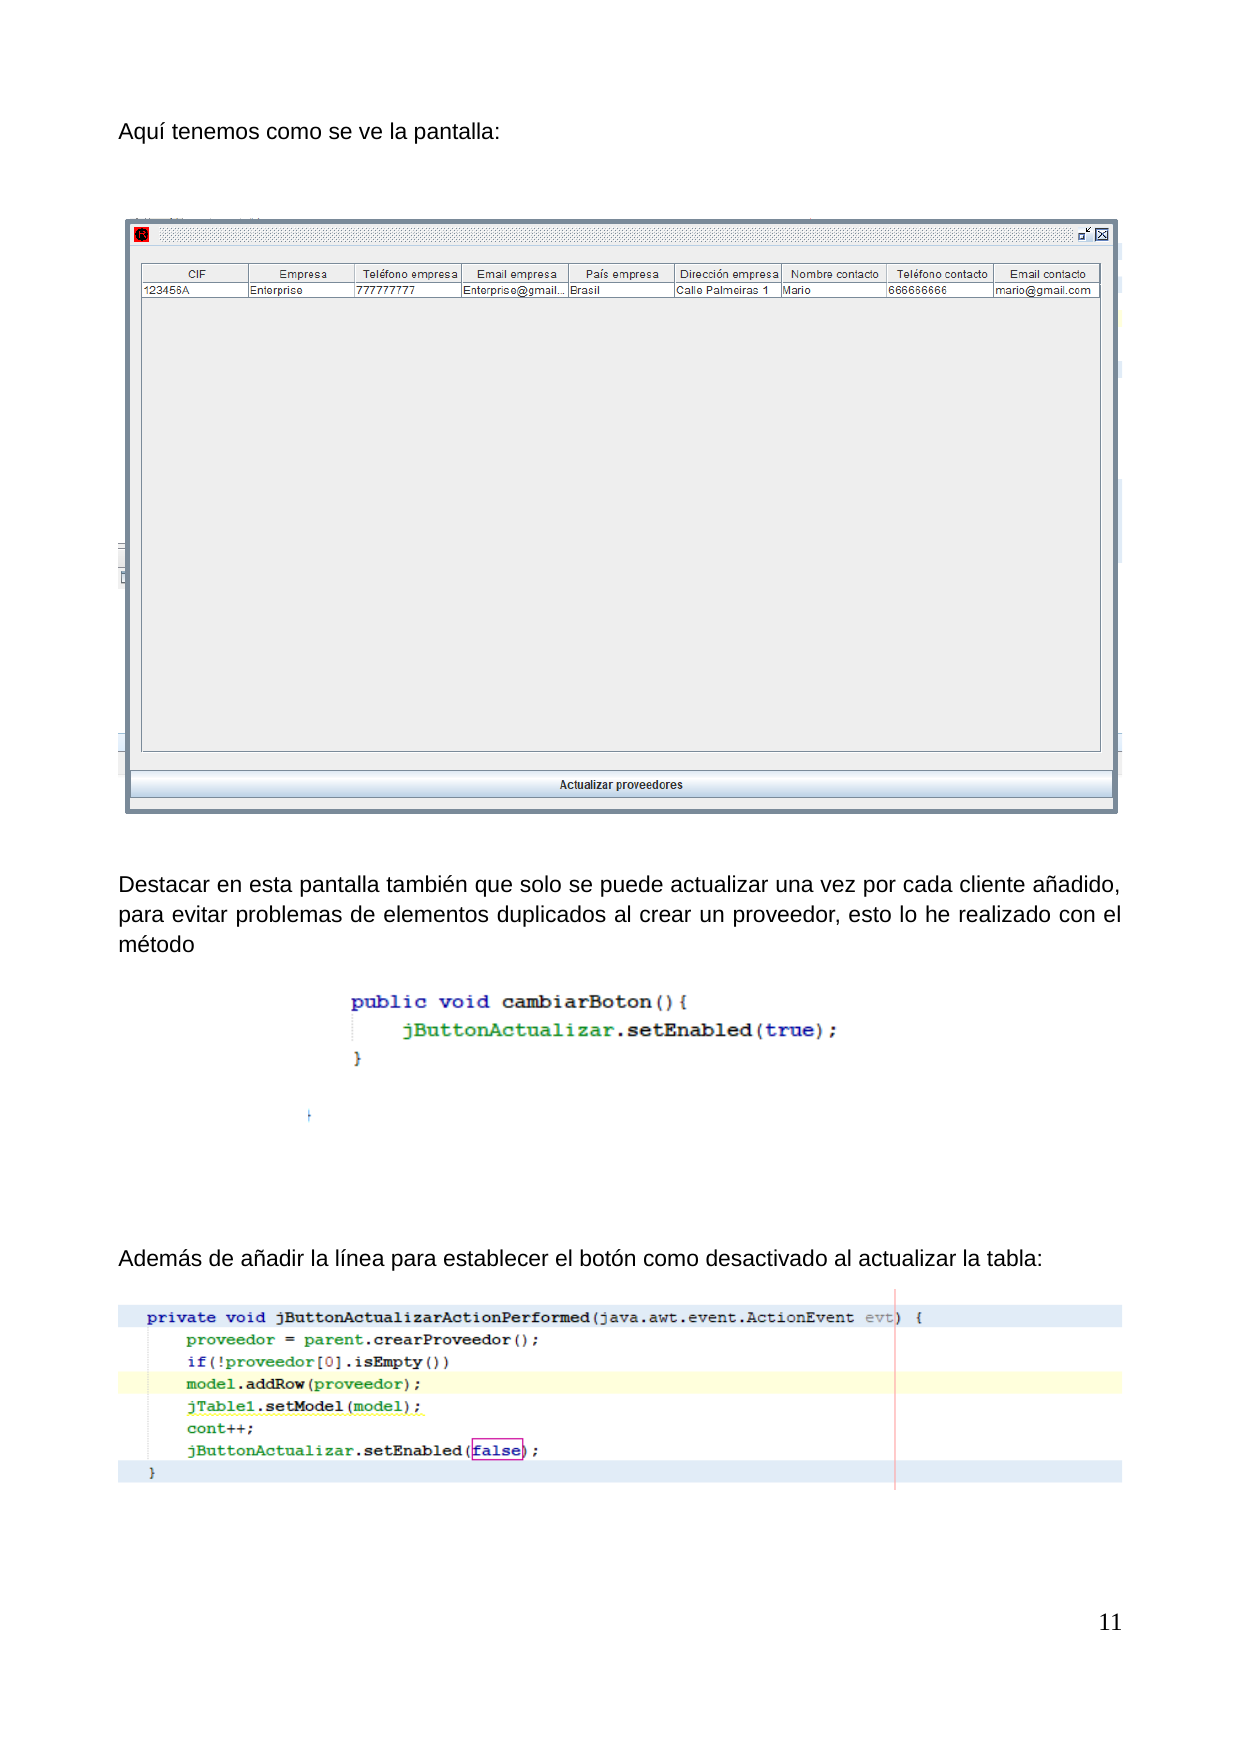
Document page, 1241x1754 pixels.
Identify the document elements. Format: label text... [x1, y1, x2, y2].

text Aquí tenemos como se ve la pantalla: [118, 118, 1122, 144]
picture [308, 975, 932, 1167]
picture [118, 218, 1123, 822]
picture [118, 1289, 1123, 1490]
text Además de añadir la línea para establecer el botón como desactivado al actualizar la tabla: [118, 1244, 1122, 1271]
text Destacar en esta pantalla también que solo se puede actualizar una vez por cada cliente añadido, para evitar problemas de elementos duplicados al crear un proveedor, esto lo he realizado con el método [118, 871, 1122, 957]
